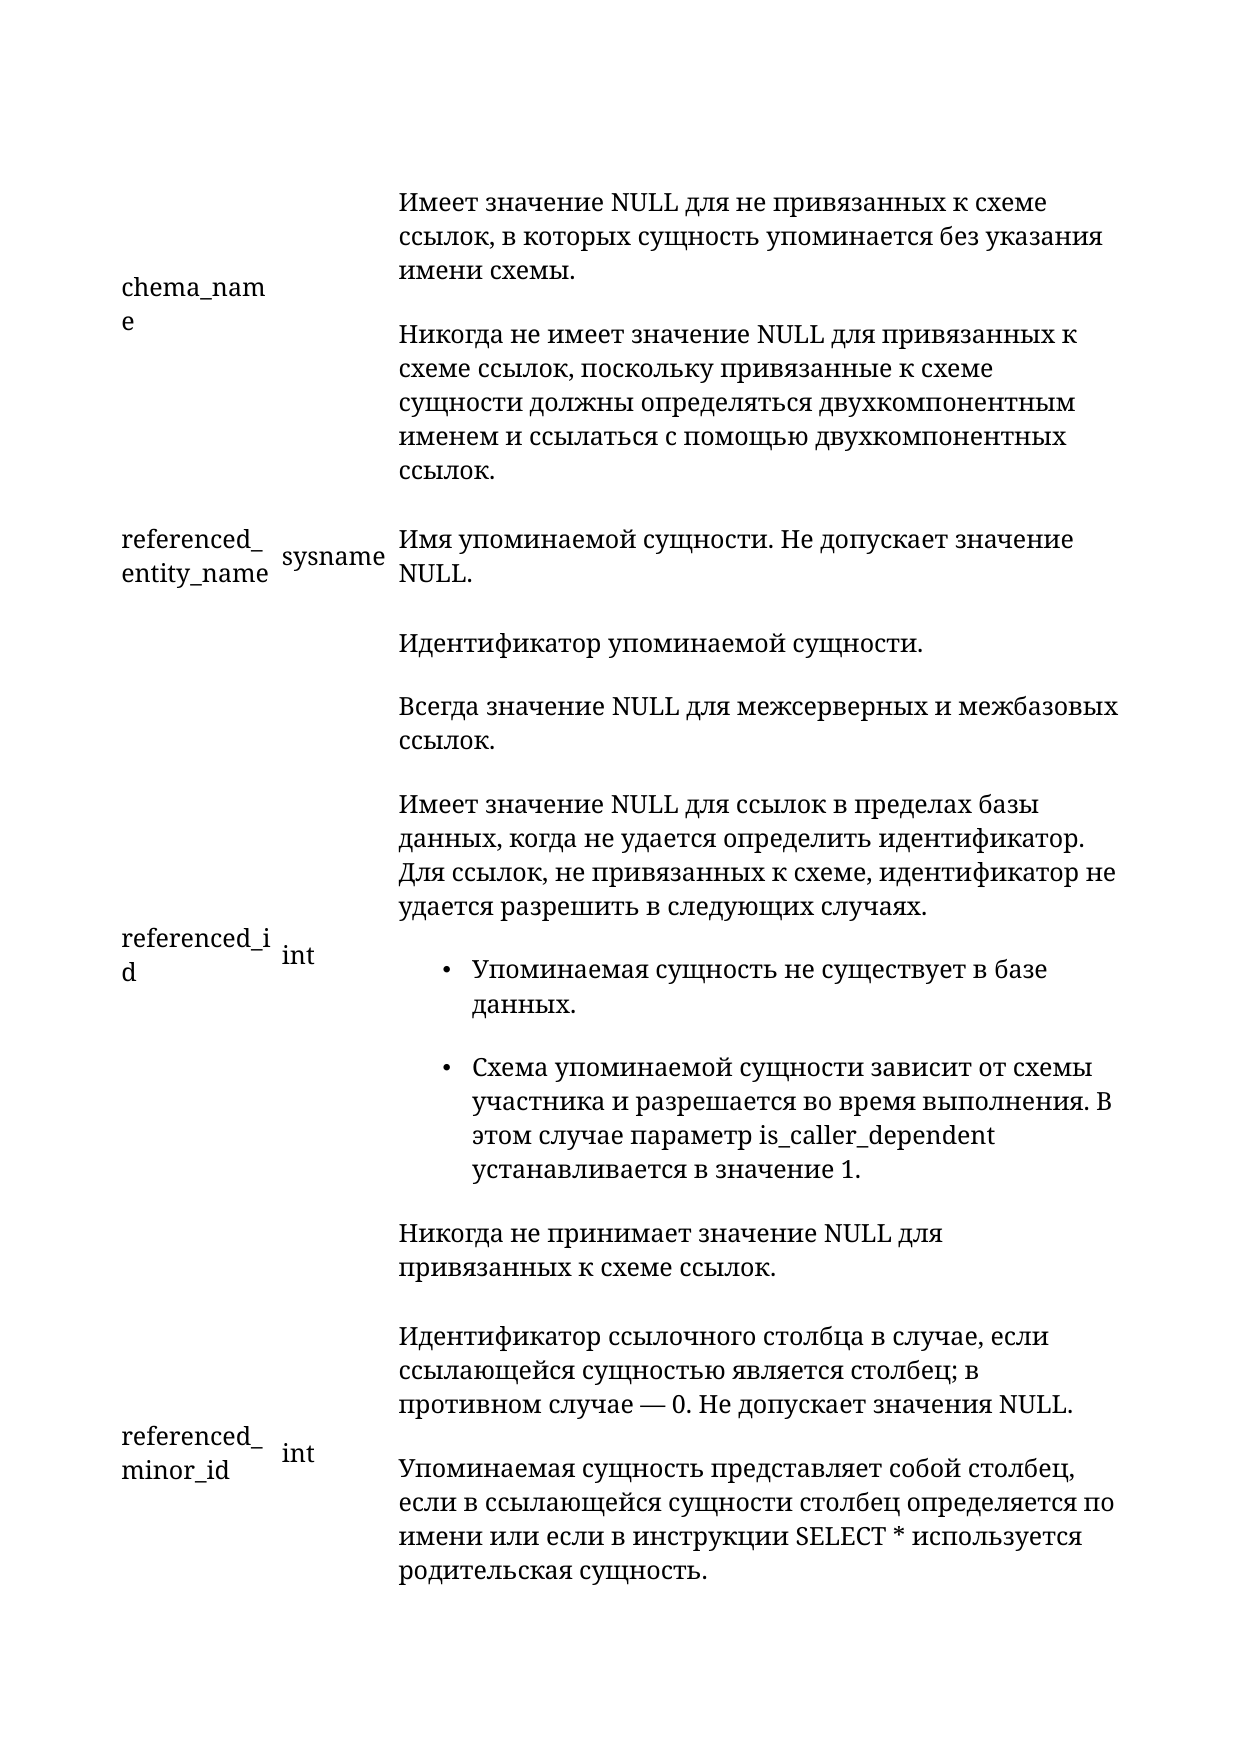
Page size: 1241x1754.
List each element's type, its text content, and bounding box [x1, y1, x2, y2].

table_cell sysname [279, 519, 395, 622]
table_cell Имя упоминаемой сущности. Не допускает значение NULL. [395, 519, 1122, 622]
table_cell [279, 118, 395, 519]
table_cell Идентификатор упоминаемой сущности. Всегда значение NULL для межсерверных и межбазовых ссылок. Имеет значение NULL для ссылок в пределах базы данных, когда не удается определить идентификатор. Для ссылок, не привязанных к схеме, идентификатор не удается разрешить в следующих случаях. Упоминаемая сущность не существует в базе данных. Схема упоминаемой сущности зависит от схемы участника и разрешается во время выполнения. В этом случае параметр is_caller_dependent устанавливается в значение 1. Никогда не принимает значение NULL для привязанных к схеме ссылок. [395, 623, 1122, 1316]
table_cell referenced_minor_id [118, 1316, 279, 1619]
table_cell int [279, 623, 395, 1316]
table_cell int [279, 1316, 395, 1619]
table_cell chema_name [118, 118, 279, 519]
table_cell Имеет значение NULL для не привязанных к схеме ссылок, в которых сущность упоминается без указания имени схемы. Никогда не имеет значение NULL для привязанных к схеме ссылок, поскольку привязанные к схеме сущности должны определяться двухкомпонентным именем и ссылаться с помощью двухкомпонентных ссылок. [395, 118, 1122, 519]
table_cell referenced_entity_name [118, 519, 279, 622]
table_cell Идентификатор ссылочного столбца в случае, если ссылающейся сущностью является столбец; в противном случае — 0. Не допускает значения NULL. Упоминаемая сущность представляет собой столбец, если в ссылающейся сущности столбец определяется по имени или если в инструкции SELECT * используется родительская сущность. [395, 1316, 1122, 1619]
table_cell referenced_id [118, 623, 279, 1316]
